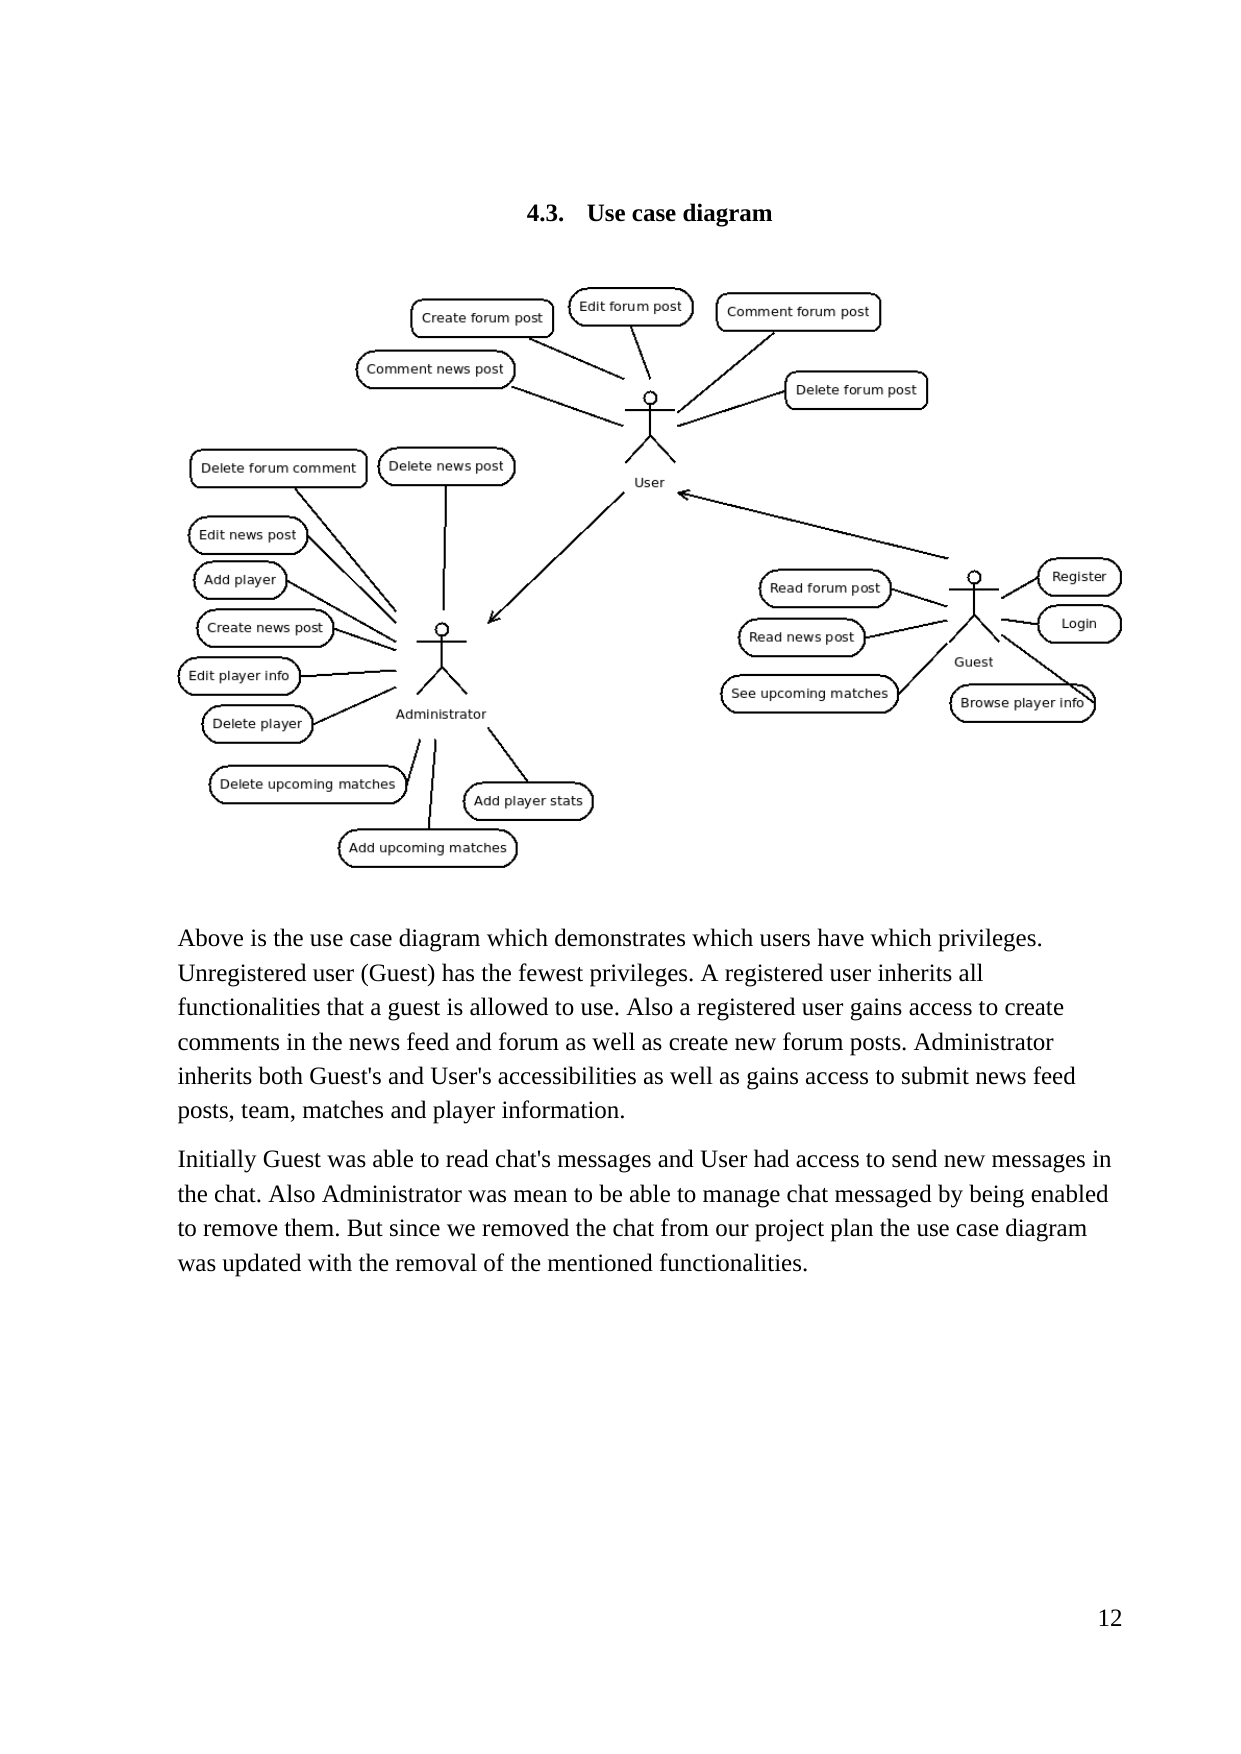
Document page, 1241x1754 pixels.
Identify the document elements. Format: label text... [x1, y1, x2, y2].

text Initially Guest was able to read chat's messages and User had access to send new messages in the chat. Also Administrator was mean to be able to manage chat messaged by being enabled to remove them. But since we removed the chat from our project plan the use case diagram was updated with the removal of the mentioned functionalities. [177, 1144, 1122, 1277]
picture [177, 287, 1123, 869]
text Above is the use case diagram which demonstrates which users have which privileges. Unregistered user (Guest) has the fewest privileges. A registered user inherits all functionalities that a guest is allowed to use. Also a registered user gains access to create comments in the news feed and forum as well as create new forum posts. Administrator inherits both Guest's and User's accessibilities as well as gains access to submit news feed posts, team, matches and player information. [177, 923, 1122, 1124]
subtitle Use case diagram [177, 198, 1122, 227]
